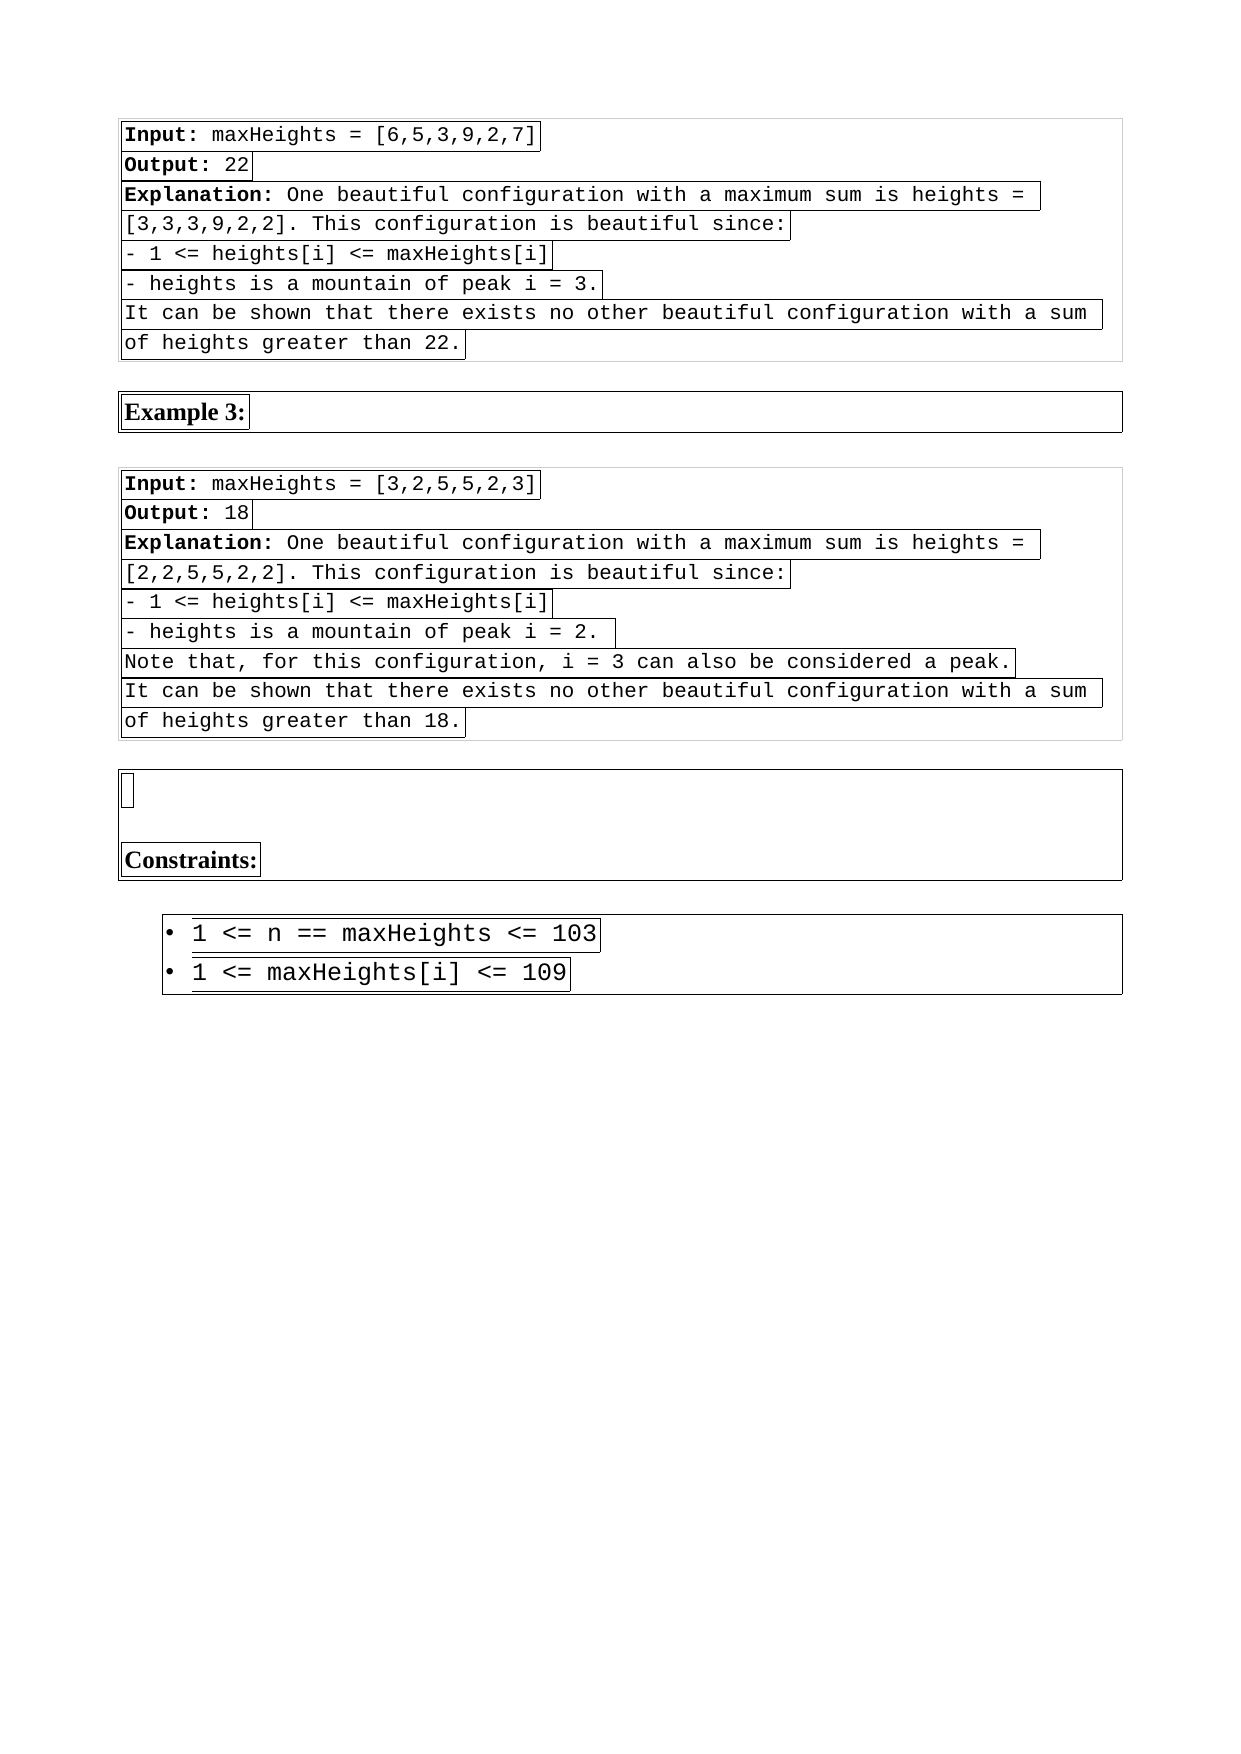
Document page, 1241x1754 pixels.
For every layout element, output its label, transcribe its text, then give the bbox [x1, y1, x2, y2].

text - heights is a mountain of peak i = 2. [122, 619, 615, 645]
text Input: maxHeights = [3,2,5,5,2,3] [119, 468, 1122, 496]
text - 1 <= heights[i] <= maxHeights[i] [122, 590, 552, 615]
text Note that, for this configuration, i = 3 can also be considered a peak. [616, 645, 1122, 674]
text - heights is a mountain of peak i = 2. [553, 615, 1122, 645]
list 1 <= n == maxHeights <= 103 [163, 915, 1122, 952]
text Explanation: One beautiful configuration with a maximum sum is heights = [3,3,3,9,2,2]. This configuration is beautiful since: [122, 177, 1122, 237]
text - 1 <= heights[i] <= maxHeights[i] [122, 237, 1122, 267]
text Output: 18 [122, 496, 1122, 526]
text It can be shown that there exists no other beautiful configuration with a sum of heights greater than 22. [119, 296, 1122, 361]
text - heights is a mountain of peak i = 3. [553, 267, 1122, 296]
text - heights is a mountain of peak i = 3. [122, 271, 602, 296]
text Example 3: [119, 392, 1122, 432]
text It can be shown that there exists no other beautiful configuration with a sum of heights greater than 18. [119, 674, 1122, 740]
list 1 <= maxHeights[i] <= 109 [163, 954, 1122, 994]
text Output: 22 [122, 148, 1122, 177]
text Constraints: [119, 839, 1122, 880]
text [553, 585, 1122, 615]
text Explanation: One beautiful configuration with a maximum sum is heights = [2,2,5,5,2,2]. This configuration is beautiful since: [122, 526, 1122, 585]
text Note that, for this configuration, i = 3 can also be considered a peak. [122, 649, 1015, 674]
text Input: maxHeights = [6,5,3,9,2,7] [119, 119, 1122, 148]
